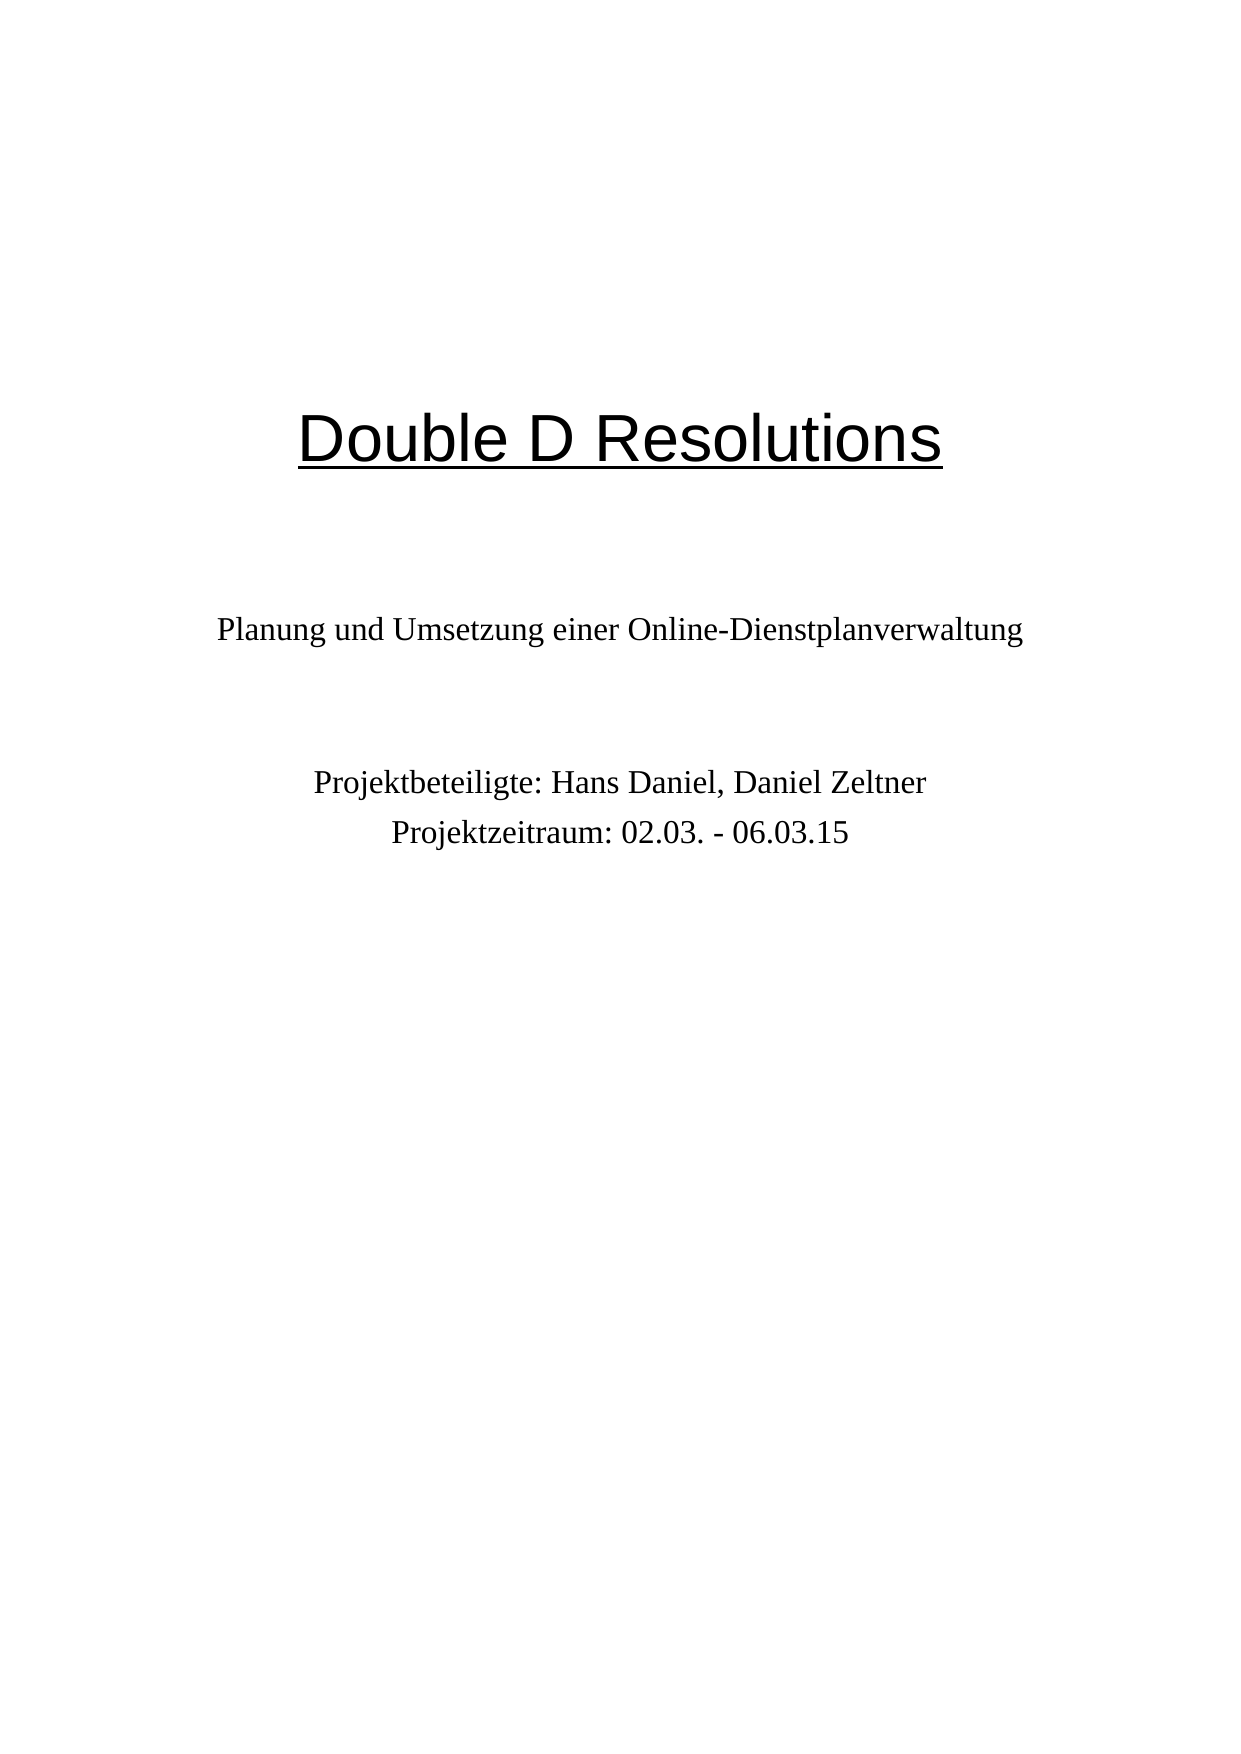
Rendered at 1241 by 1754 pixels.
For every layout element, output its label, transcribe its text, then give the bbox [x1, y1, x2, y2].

text Projektzeitraum: 02.03. - 06.03.15 [118, 813, 1122, 851]
text Planung und Umsetzung einer Online-Dienstplanverwaltung [118, 609, 1122, 648]
text Projektbeteiligte: Hans Daniel, Daniel Zeltner [118, 762, 1122, 800]
subtitle Double D Resolutions [118, 399, 1122, 476]
